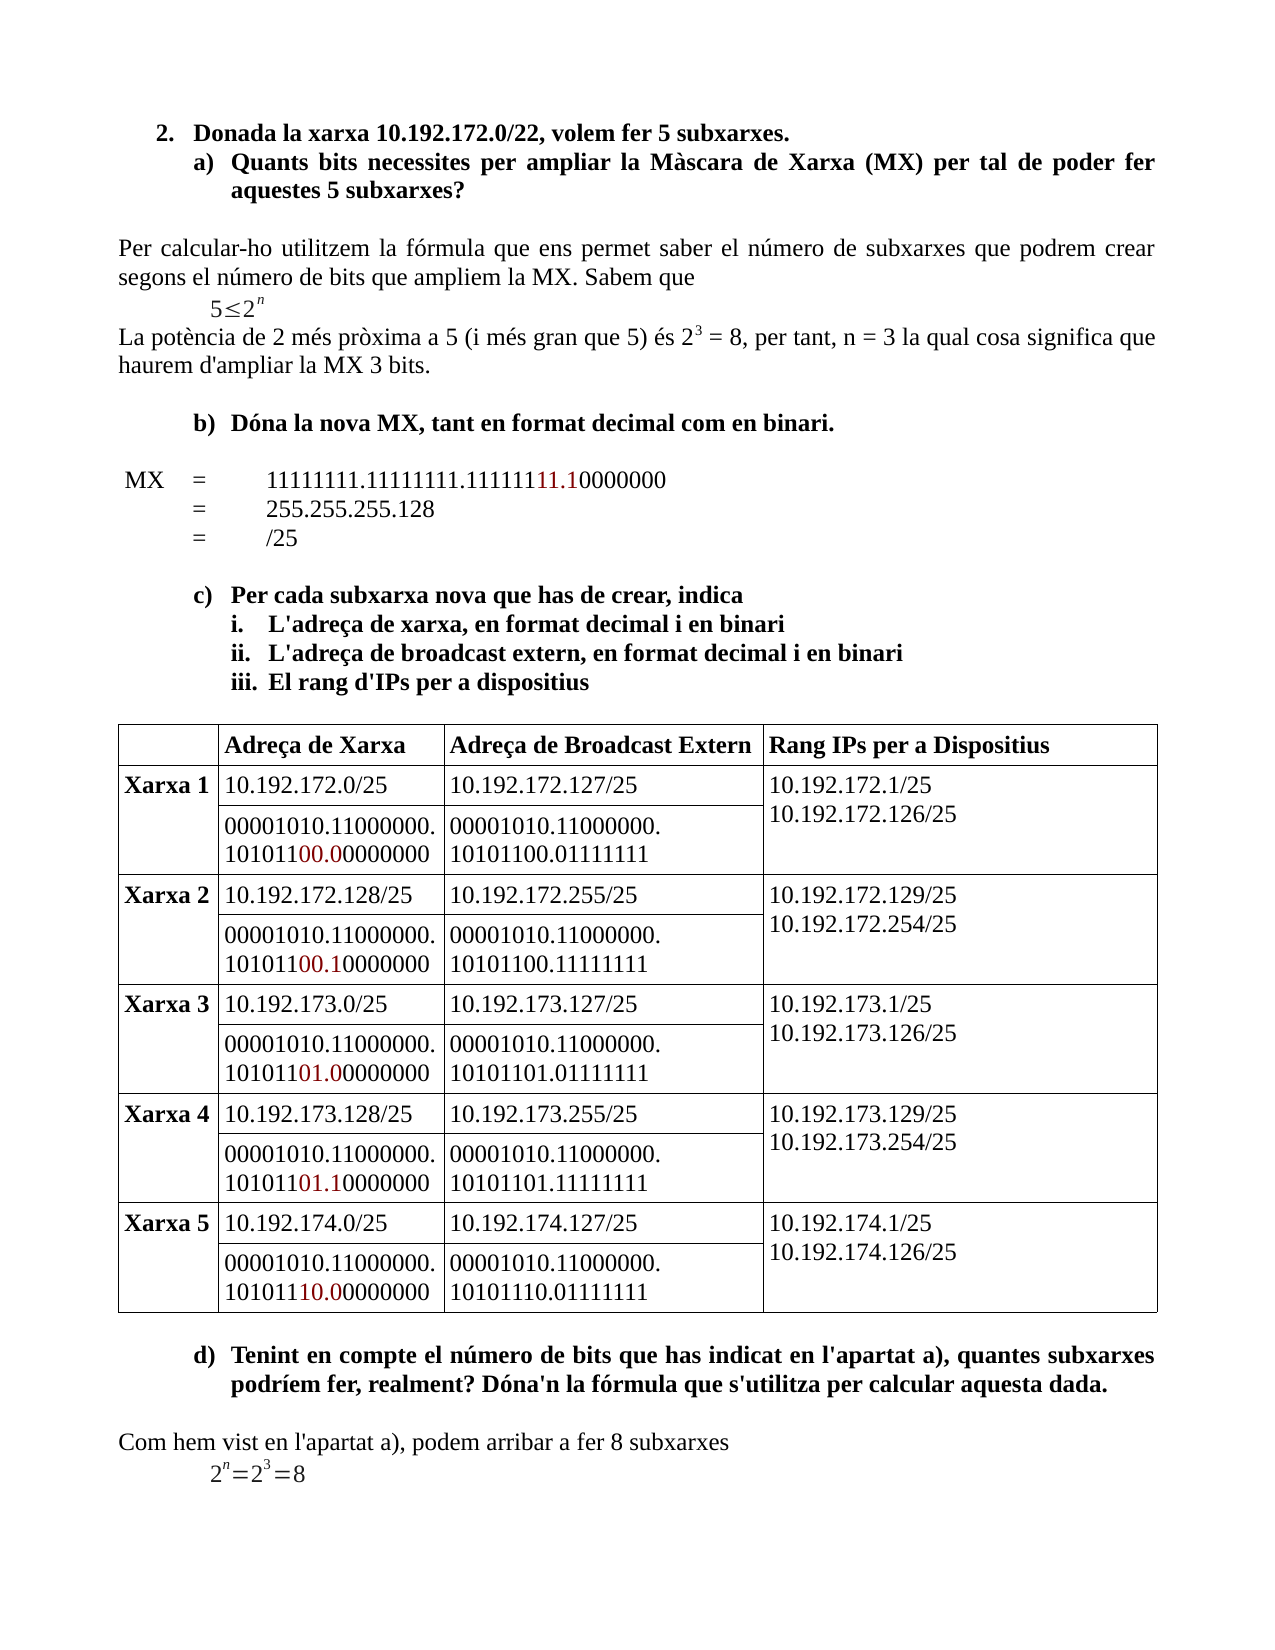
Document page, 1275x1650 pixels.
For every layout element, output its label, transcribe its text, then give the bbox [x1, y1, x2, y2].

table_cell 10.192.172.127/25 [445, 766, 763, 805]
table_cell 10.192.174.1/25 10.192.174.126/25 [764, 1203, 1157, 1312]
table_cell 10.192.174.0/25 [219, 1203, 444, 1242]
list Quants bits necessites per ampliar la Màscara de Xarxa (MX) per tal de poder fer aquestes 5 subxarxes? [193, 147, 1157, 204]
table_cell 00001010.11000000. 10101100.01111111 [445, 806, 763, 874]
table_cell 00001010.11000000. 10101110.01111111 [445, 1244, 763, 1312]
table_cell 10.192.172.1/25 10.192.172.126/25 [764, 766, 1157, 874]
text = /25 [118, 523, 1157, 552]
table_cell 00001010.11000000. 10101101.10000000 [219, 1134, 444, 1202]
table_cell 00001010.11000000. 10101100.10000000 [219, 915, 444, 983]
list L'adreça de broadcast extern, en format decimal i en binari [231, 638, 1157, 667]
table_cell 10.192.173.129/25 10.192.173.254/25 [764, 1094, 1157, 1202]
list Dóna la nova MX, tant en format decimal com en binari. [193, 408, 1157, 437]
table_cell 10.192.173.127/25 [445, 985, 763, 1024]
text Per calcular-ho utilitzem la fórmula que ens permet saber el número de subxarxes que podrem crear segons el número de bits que ampliem la MX. Sabem que [118, 233, 1157, 291]
table_header [119, 725, 218, 765]
list Donada la xarxa 10.192.172.0/22, volem fer 5 subxarxes. [156, 118, 1157, 147]
table_cell Xarxa 3 [119, 985, 218, 1093]
text = 255.255.255.128 [118, 494, 1157, 523]
table_cell 00001010.11000000. 10101101.00000000 [219, 1025, 444, 1093]
table_cell 10.192.172.129/25 10.192.172.254/25 [764, 875, 1157, 983]
table_cell 00001010.11000000. 10101100.00000000 [219, 806, 444, 874]
table_cell 10.192.174.127/25 [445, 1203, 763, 1242]
table_cell 00001010.11000000. 10101100.11111111 [445, 915, 763, 983]
table_header Adreça de Broadcast Extern [445, 725, 763, 765]
text Com hem vist en l'apartat a), podem arribar a fer 8 subxarxes [118, 1427, 1157, 1455]
table_cell 10.192.173.128/25 [219, 1094, 444, 1133]
list L'adreça de xarxa, en format decimal i en binari [231, 609, 1157, 638]
table_cell Xarxa 4 [119, 1094, 218, 1202]
list Tenint en compte el número de bits que has indicat en l'apartat a), quantes subxarxes podríem fer, realment? Dóna'n la fórmula que s'utilitza per calcular aquesta dada. [193, 1340, 1157, 1398]
list Per cada subxarxa nova que has de crear, indica [193, 581, 1157, 609]
table_cell 10.192.172.128/25 [219, 875, 444, 914]
table_cell 10.192.173.0/25 [219, 985, 444, 1024]
table_cell 00001010.11000000. 10101101.01111111 [445, 1025, 763, 1093]
table_cell 00001010.11000000. 10101101.11111111 [445, 1134, 763, 1202]
table_cell Xarxa 5 [119, 1203, 218, 1312]
table_cell Xarxa 2 [119, 875, 218, 983]
text MX = 11111111.11111111.11111111.10000000 [118, 466, 1157, 494]
table_header Adreça de Xarxa [219, 725, 444, 765]
table_cell 10.192.173.1/25 10.192.173.126/25 [764, 985, 1157, 1093]
table_cell 10.192.173.255/25 [445, 1094, 763, 1133]
list El rang d'IPs per a dispositius [231, 667, 1157, 696]
table_cell 10.192.172.0/25 [219, 766, 444, 805]
table_cell Xarxa 1 [119, 766, 218, 874]
table_cell 10.192.172.255/25 [445, 875, 763, 914]
text La potència de 2 més pròxima a 5 (i més gran que 5) és 23 = 8, per tant, n = 3 la qual cosa significa que haurem d'ampliar la MX 3 bits. [118, 322, 1157, 379]
table_cell 00001010.11000000. 10101110.00000000 [219, 1244, 444, 1312]
table_header Rang IPs per a Dispositius [764, 725, 1157, 765]
